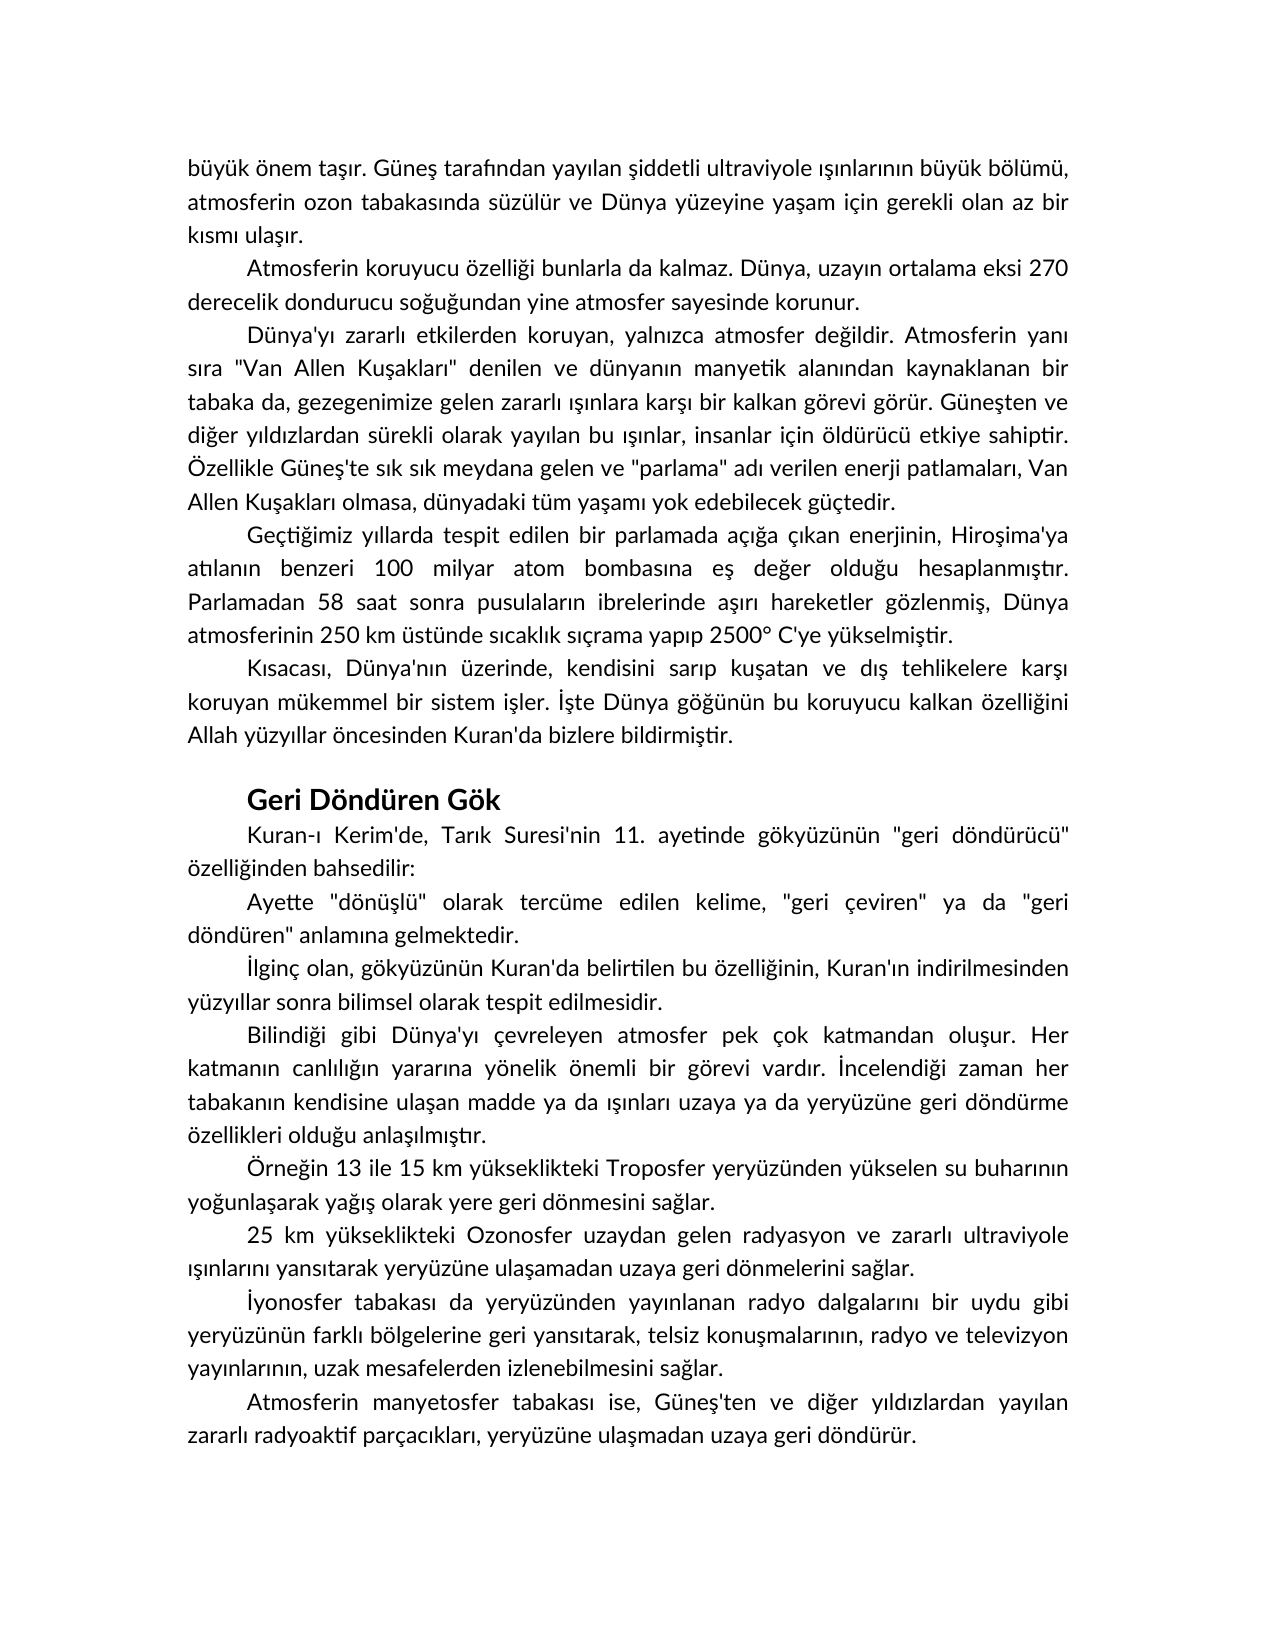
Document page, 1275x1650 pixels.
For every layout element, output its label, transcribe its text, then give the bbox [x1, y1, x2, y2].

text İyonosfer tabakası da yeryüzünden yayınlanan radyo dalgalarını bir uydu gibi yeryüzünün farklı bölgelerine geri yansıtarak, telsiz konuşmalarının, radyo ve televizyon yayınlarının, uzak mesafelerden izlenebilmesini sağlar. [187, 1283, 1070, 1383]
text Dünya'yı zararlı etkilerden koruyan, yalnızca atmosfer değildir. Atmosferin yanı sıra "Van Allen Kuşakları" denilen ve dünyanın manyetik alanından kaynaklanan bir tabaka da, gezegenimize gelen zararlı ışınlara karşı bir kalkan görevi görür. Güneşten ve diğer yıldızlardan sürekli olarak yayılan bu ışınlar, insanlar için öldürücü etkiye sahiptir. Özellikle Güneş'te sık sık meydana gelen ve "parlama" adı verilen enerji patlamaları, Van Allen Kuşakları olmasa, dünyadaki tüm yaşamı yok edebilecek güçtedir. [187, 317, 1070, 517]
text Kuran-ı Kerim'de, Tarık Suresi'nin 11. ayetinde gökyüzünün "geri döndürücü" özelliğinden bahsedilir: [187, 817, 1070, 883]
text büyük önem taşır. Güneş tarafından yayılan şiddetli ultraviyole ışınlarının büyük bölümü, atmosferin ozon tabakasında süzülür ve Dünya yüzeyine yaşam için gerekli olan az bir kısmı ulaşır. [187, 150, 1070, 250]
text İlginç olan, gökyüzünün Kuran'da belirtilen bu özelliğinin, Kuran'ın indirilmesinden yüzyıllar sonra bilimsel olarak tespit edilmesidir. [187, 950, 1070, 1017]
text Ayette "dönüşlü" olarak tercüme edilen kelime, "geri çeviren" ya da "geri döndüren" anlamına gelmektedir. [187, 883, 1070, 950]
text Kısacası, Dünya'nın üzerinde, kendisini sarıp kuşatan ve dış tehlikelere karşı koruyan mükemmel bir sistem işler. İşte Dünya göğünün bu koruyucu kalkan özelliğini Allah yüzyıllar öncesinden Kuran'da bizlere bildirmiştir. [187, 650, 1070, 750]
text Örneğin 13 ile 15 km yükseklikteki Troposfer yeryüzünden yükselen su buharının yoğunlaşarak yağış olarak yere geri dönmesini sağlar. [187, 1150, 1070, 1217]
text Atmosferin manyetosfer tabakası ise, Güneş'ten ve diğer yıldızlardan yayılan zararlı radyoaktif parçacıkları, yeryüzüne ulaşmadan uzaya geri döndürür. [187, 1383, 1070, 1450]
text 25 km yükseklikteki Ozonosfer uzaydan gelen radyasyon ve zararlı ultraviyole ışınlarını yansıtarak yeryüzüne ulaşamadan uzaya geri dönmelerini sağlar. [187, 1217, 1070, 1283]
text Geri Döndüren Gök [187, 783, 1070, 817]
text Bilindiği gibi Dünya'yı çevreleyen atmosfer pek çok katmandan oluşur. Her katmanın canlılığın yararına yönelik önemli bir görevi vardır. İncelendiği zaman her tabakanın kendisine ulaşan madde ya da ışınları uzaya ya da yeryüzüne geri döndürme özellikleri olduğu anlaşılmıştır. [187, 1017, 1070, 1150]
text Atmosferin koruyucu özelliği bunlarla da kalmaz. Dünya, uzayın ortalama eksi 270 derecelik dondurucu soğuğundan yine atmosfer sayesinde korunur. [187, 250, 1070, 317]
text Geçtiğimiz yıllarda tespit edilen bir parlamada açığa çıkan enerjinin, Hiroşima'ya atılanın benzeri 100 milyar atom bombasına eş değer olduğu hesaplanmıştır. Parlamadan 58 saat sonra pusulaların ibrelerinde aşırı hareketler gözlenmiş, Dünya atmosferinin 250 km üstünde sıcaklık sıçrama yapıp 2500° C'ye yükselmiştir. [187, 517, 1070, 650]
